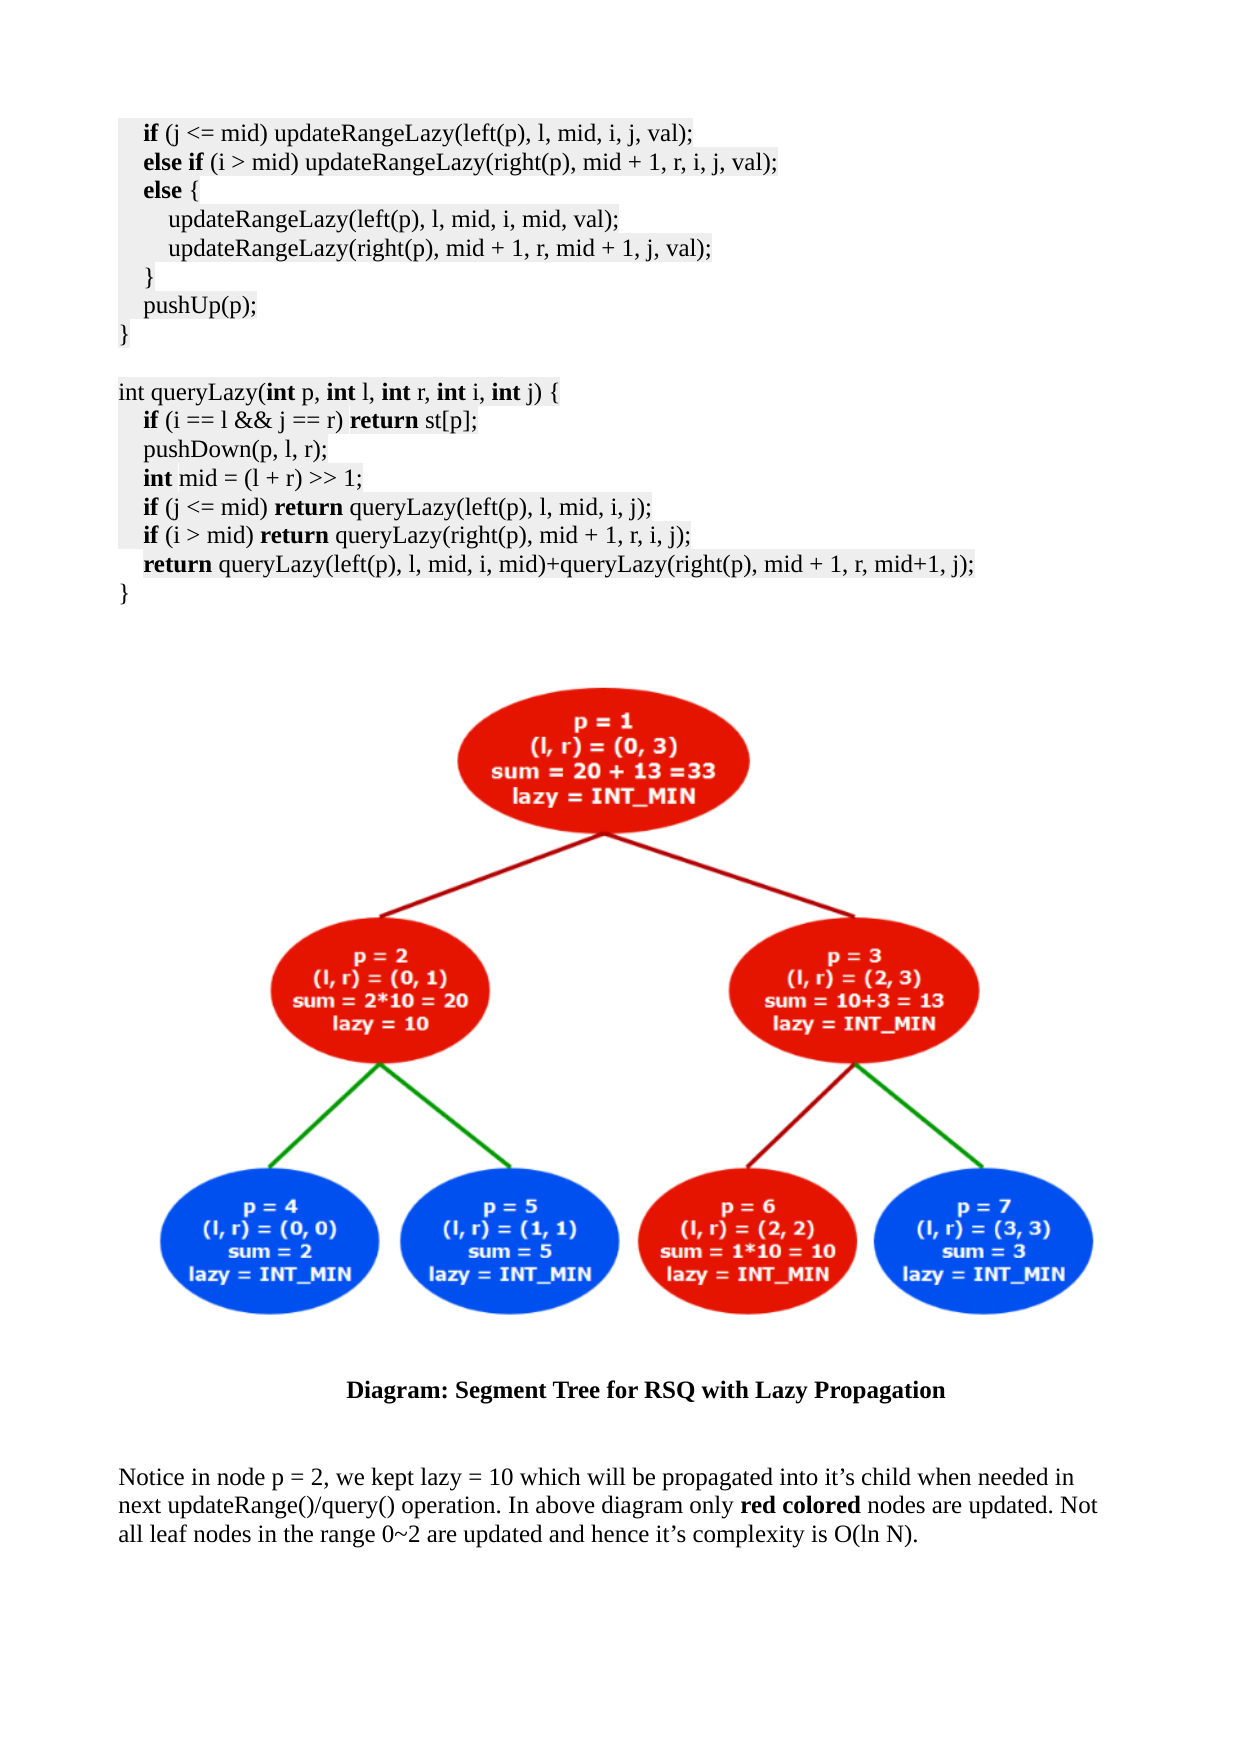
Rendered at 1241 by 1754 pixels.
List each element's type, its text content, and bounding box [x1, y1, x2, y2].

text } [118, 262, 1122, 291]
text pushDown(p, l, r); [118, 434, 1122, 463]
text if (j <= mid) updateRangeLazy(left(p), l, mid, i, j, val); [118, 118, 1122, 147]
text if (i == l && j == r) return st[p]; [118, 406, 1122, 434]
text pushUp(p); [118, 291, 1122, 319]
text if (j <= mid) return queryLazy(left(p), l, mid, i, j); [118, 492, 1122, 521]
text int queryLazy(int p, int l, int r, int i, int j) { [118, 377, 1122, 406]
text return queryLazy(left(p), l, mid, i, mid)+queryLazy(right(p), mid + 1, r, mid+1, j); [118, 549, 1122, 578]
text else { [118, 176, 1122, 204]
text updateRangeLazy(right(p), mid + 1, r, mid + 1, j, val); [118, 233, 1122, 262]
text if (i > mid) return queryLazy(right(p), mid + 1, r, i, j); [118, 521, 1122, 549]
text } [118, 578, 1122, 607]
text else if (i > mid) updateRangeLazy(right(p), mid + 1, r, i, j, val); [118, 147, 1122, 176]
text Diagram: Segment Tree for RSQ with Lazy Propagation [118, 1376, 1122, 1404]
picture [118, 648, 1123, 1347]
text } [118, 319, 1122, 348]
text int mid = (l + r) >> 1; [118, 463, 1122, 492]
text Notice in node p = 2, we kept lazy = 10 which will be propagated into it’s child when needed in next updateRange()/query() operation. In above diagram only red colored nodes are updated. Not all leaf nodes in the range 0~2 are updated and hence it’s complexity is O(ln N). [118, 1462, 1122, 1548]
text updateRangeLazy(left(p), l, mid, i, mid, val); [118, 204, 1122, 233]
